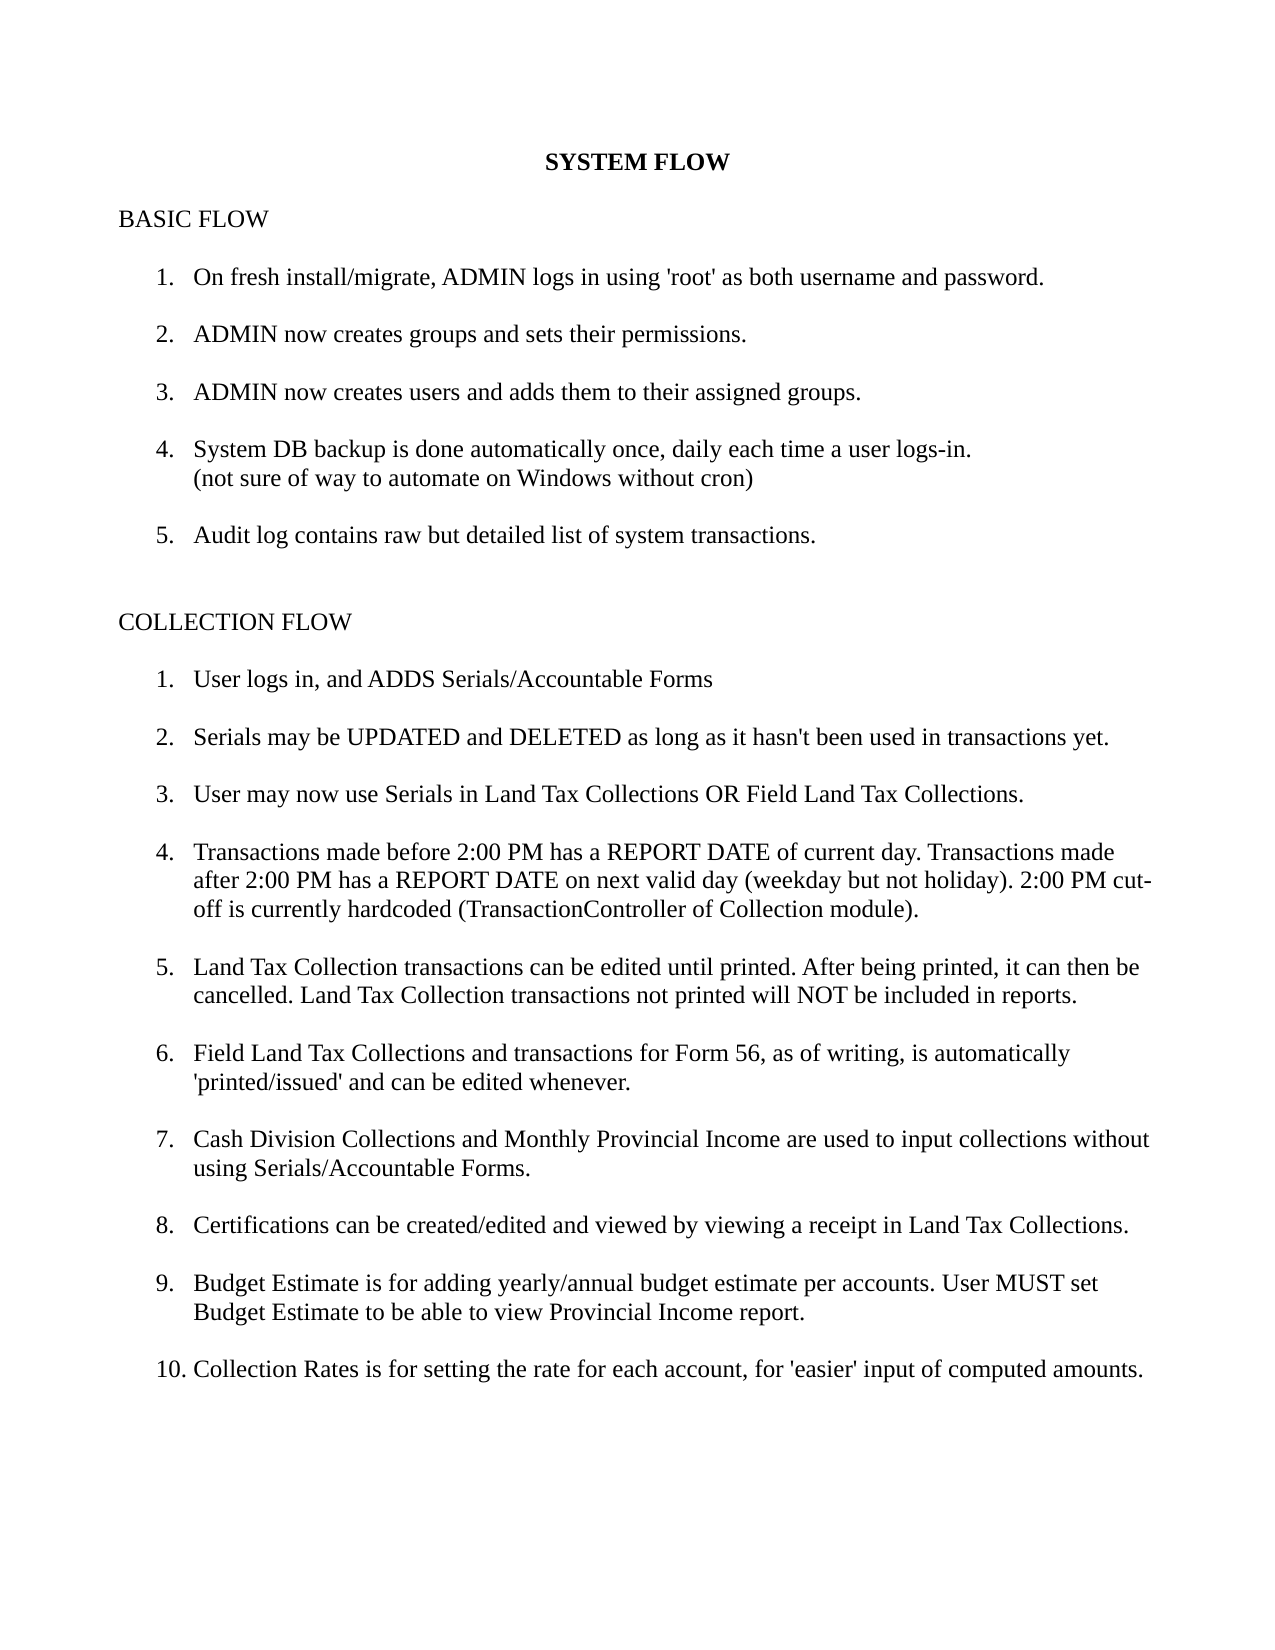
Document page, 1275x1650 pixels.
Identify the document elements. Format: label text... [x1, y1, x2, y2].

list Land Tax Collection transactions can be edited until printed. After being printed, it can then be cancelled. Land Tax Collection transactions not printed will NOT be included in reports. [156, 952, 1157, 1009]
list ADMIN now creates users and adds them to their assigned groups. [156, 377, 1157, 406]
list Serials may be UPDATED and DELETED as long as it hasn't been used in transactions yet. [156, 722, 1157, 751]
list Cash Division Collections and Monthly Provincial Income are used to input collections without using Serials/Accountable Forms. [156, 1124, 1157, 1182]
list (not sure of way to automate on Windows without cron) [156, 463, 1157, 492]
list Field Land Tax Collections and transactions for Form 56, as of writing, is automatically 'printed/issued' and can be edited whenever. [156, 1038, 1157, 1096]
list ADMIN now creates groups and sets their permissions. [156, 319, 1157, 348]
list On fresh install/migrate, ADMIN logs in using 'root' as both username and password. [156, 262, 1157, 291]
text BASIC FLOW [118, 204, 1157, 233]
list Certifications can be created/edited and viewed by viewing a receipt in Land Tax Collections. [156, 1211, 1157, 1239]
text SYSTEM FLOW [118, 147, 1157, 176]
list User may now use Serials in Land Tax Collections OR Field Land Tax Collections. [156, 779, 1157, 808]
list Collection Rates is for setting the rate for each account, for 'easier' input of computed amounts. [156, 1354, 1157, 1383]
list Transactions made before 2:00 PM has a REPORT DATE of current day. Transactions made after 2:00 PM has a REPORT DATE on next valid day (weekday but not holiday). 2:00 PM cut-off is currently hardcoded (TransactionController of Collection module). [156, 837, 1157, 923]
list Budget Estimate is for adding yearly/annual budget estimate per accounts. User MUST set Budget Estimate to be able to view Provincial Income report. [156, 1268, 1157, 1326]
list Audit log contains raw but detailed list of system transactions. [156, 521, 1157, 549]
list System DB backup is done automatically once, daily each time a user logs-in. [156, 434, 1157, 463]
list User logs in, and ADDS Serials/Accountable Forms [156, 664, 1157, 693]
text COLLECTION FLOW [118, 607, 1157, 636]
